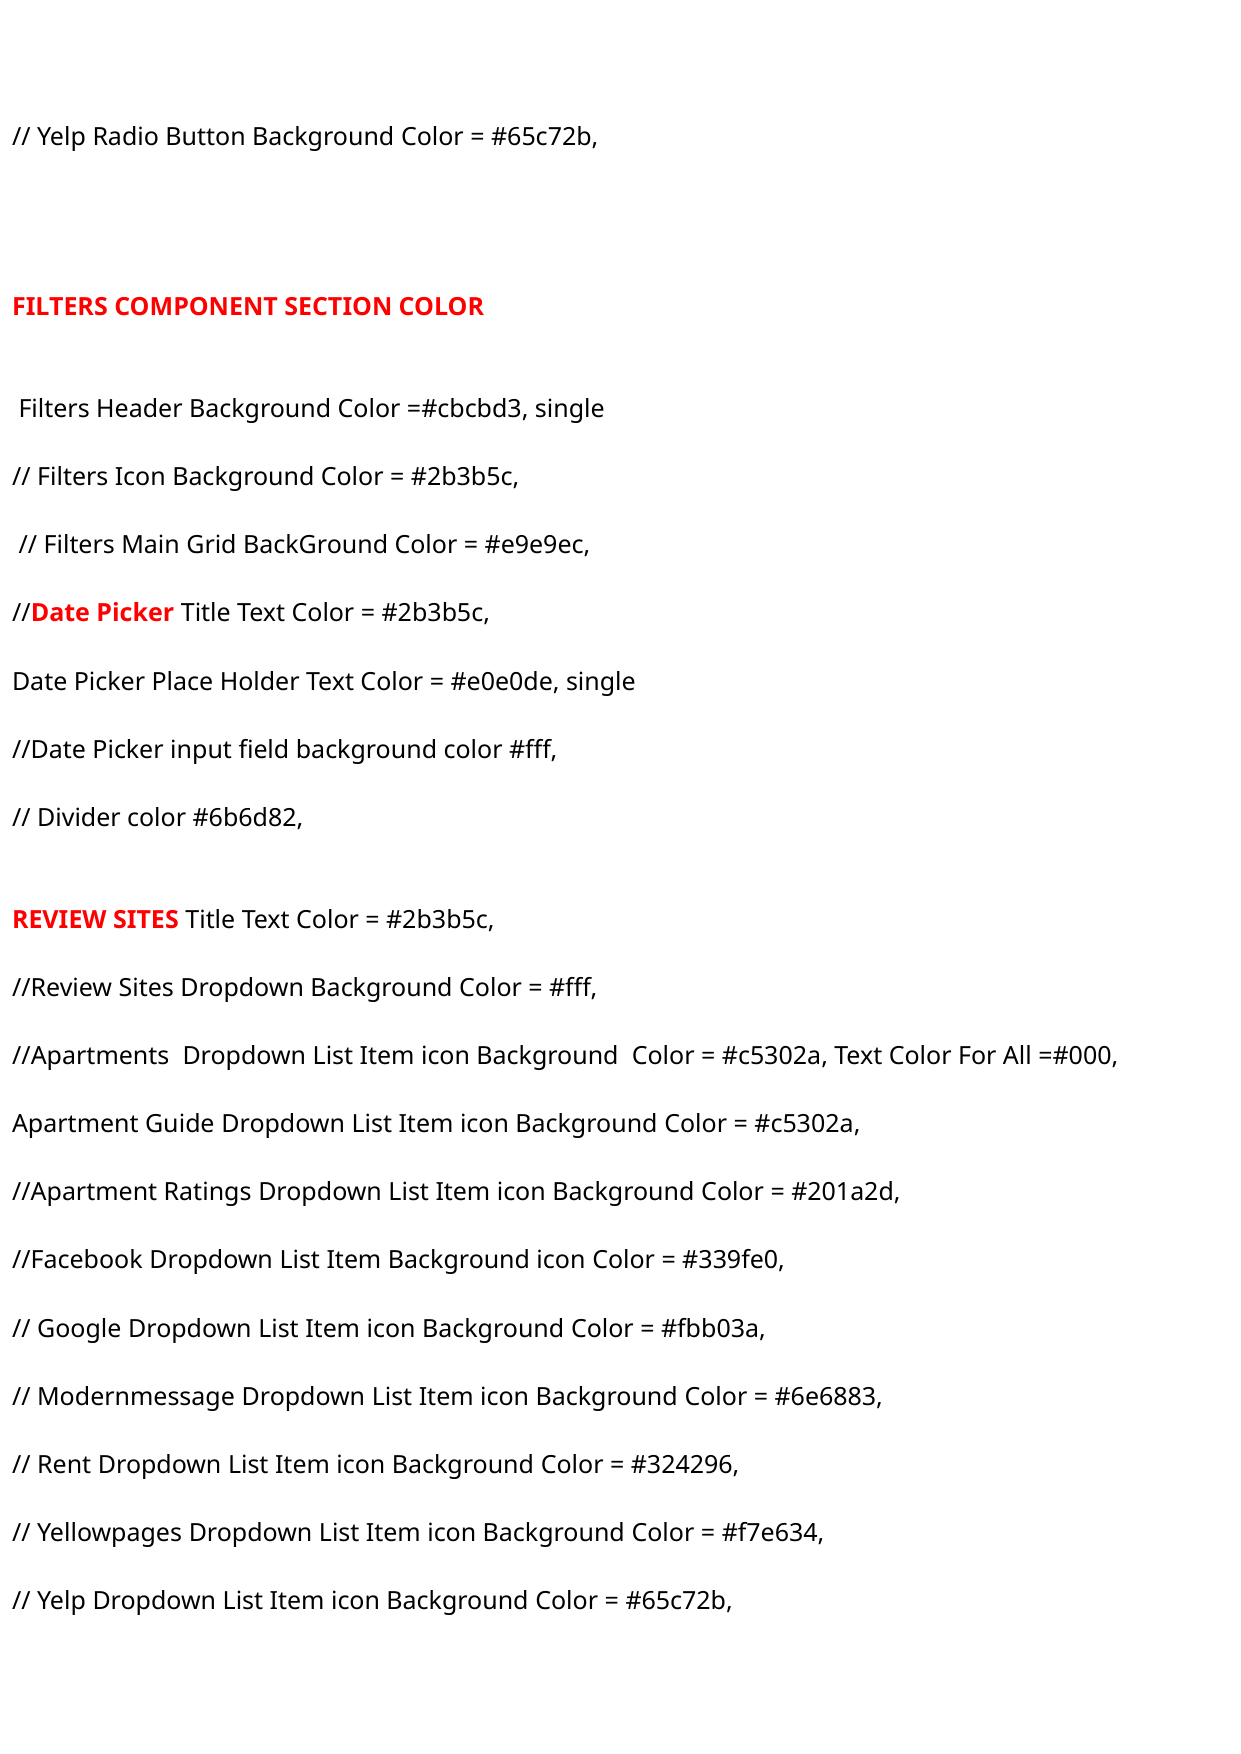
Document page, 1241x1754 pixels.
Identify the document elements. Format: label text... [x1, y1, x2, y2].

text // Google Dropdown List Item icon Background Color = #fbb03a, [0, 1310, 1240, 1344]
text // Filters Icon Background Color = #2b3b5c, [0, 459, 1240, 493]
text // Yelp Radio Button Background Color = #65c72b, [0, 118, 1240, 152]
text FILTERS COMPONENT SECTION COLOR [0, 288, 1240, 322]
text //Apartment ratings Dropdown List Item icon Background Color = #201a2d, [0, 1174, 1240, 1208]
text // Yelp Dropdown List Item icon Background Color = #65c72b, [0, 1583, 1240, 1617]
text REVIEW SITES Title Text Color = #2b3b5c, [0, 902, 1240, 936]
text // Divider color #6b6d82, [0, 799, 1240, 833]
text // Filters Main Grid BackGround Color = #e9e9ec, [0, 527, 1240, 561]
text // Modernmessage Dropdown List Item icon Background Color = #6e6883, [0, 1378, 1240, 1412]
text // Rent Dropdown List Item icon Background Color = #324296, [0, 1447, 1240, 1481]
text Apartment guide Dropdown List Item icon Background Color = #c5302a, [0, 1106, 1240, 1140]
text Rent [0, 1481, 1240, 1515]
text //Apartments Dropdown List Item icon Background Color = #c5302a, Text Color for all =#000, [0, 1038, 1240, 1072]
text //Date Picker Title Text Color = #2b3b5c, [0, 595, 1240, 629]
text // Yellowpages Dropdown List Item icon Background Color = #f7e634, [0, 1515, 1240, 1549]
text //Review Sites Dropdown Background Color = #fff, [0, 970, 1240, 1004]
text //Date Picker input field background color #fff, [0, 731, 1240, 765]
text Filters Header Background Color =#cbcbd3, single [0, 391, 1240, 425]
text Date Picker Place Holder Text Color = #e0e0de, single [0, 663, 1240, 697]
text //Facebook Dropdown List Item Background icon Color = #339fe0, [0, 1242, 1240, 1276]
